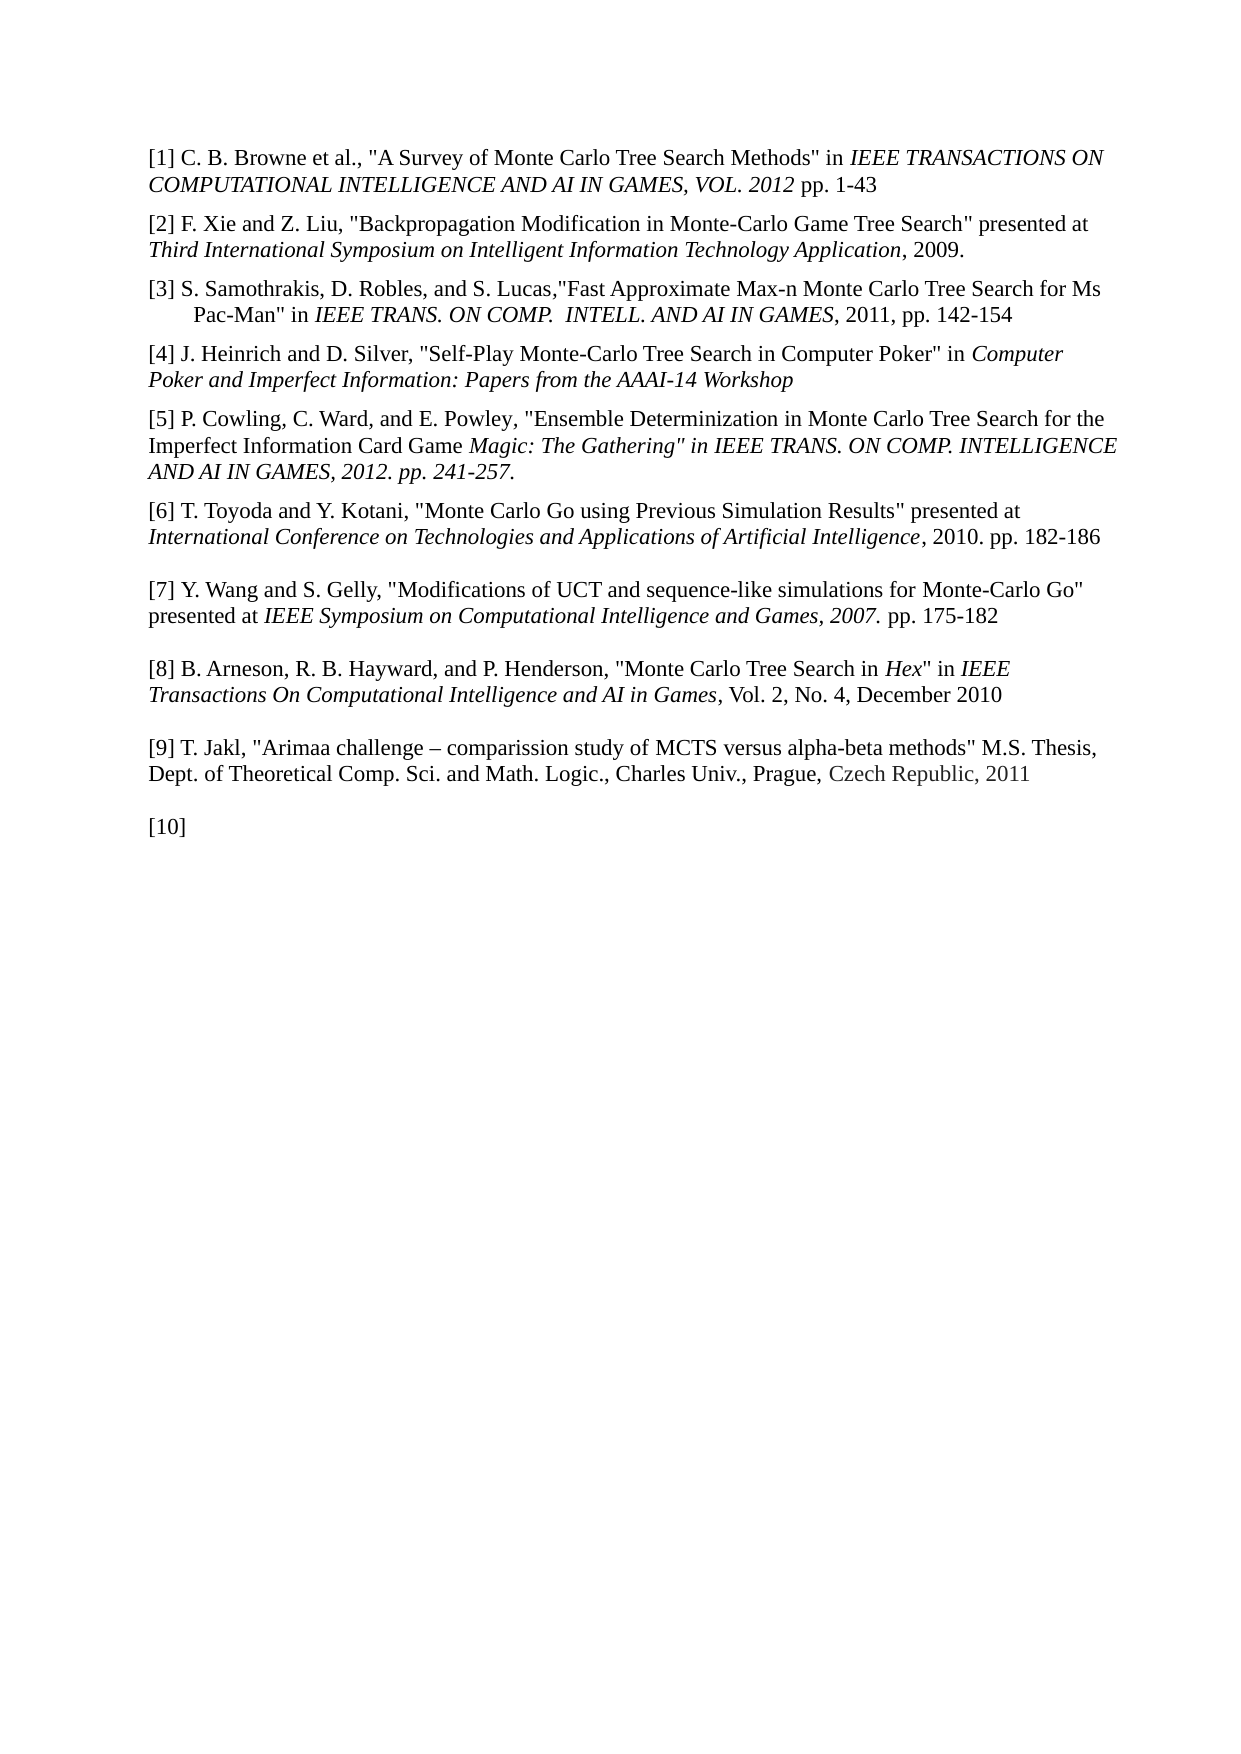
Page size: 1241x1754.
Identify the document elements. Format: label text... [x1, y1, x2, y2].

text [10] [148, 813, 1122, 839]
text [2] F. Xie and Z. Liu, "Backpropagation Modification in Monte-Carlo Game Tree Search" presented at Third International Symposium on Intelligent Information Technology Application, 2009. [148, 210, 1122, 262]
text [1] C. B. Browne et al., "A Survey of Monte Carlo Tree Search Methods" in IEEE TRANSACTIONS ON COMPUTATIONAL INTELLIGENCE AND AI IN GAMES, VOL. 2012 pp. 1-43 [148, 144, 1122, 197]
text [9] T. Jakl, "Arimaa challenge – comparission study of MCTS versus alpha-beta methods" M.S. Thesis, Dept. of Theoretical Comp. Sci. and Math. Logic., Charles Univ., Prague, Czech Republic, 2011 [148, 734, 1122, 787]
text [5] P. Cowling, C. Ward, and E. Powley, "Ensemble Determinization in Monte Carlo Tree Search for the Imperfect Information Card Game Magic: The Gathering" in IEEE TRANS. ON COMP. INTELLIGENCE AND AI IN GAMES, 2012. pp. 241-257. [148, 405, 1122, 484]
text [4] J. Heinrich and D. Silver, "Self-Play Monte-Carlo Tree Search in Computer Poker" in Computer Poker and Imperfect Information: Papers from the AAAI-14 Workshop [148, 340, 1122, 393]
text [8] B. Arneson, R. B. Hayward, and P. Henderson, "Monte Carlo Tree Search in Hex" in IEEE Transactions On Computational Intelligence and AI in Games, Vol. 2, No. 4, December 2010 [148, 655, 1122, 708]
text [6] T. Toyoda and Y. Kotani, "Monte Carlo Go using Previous Simulation Results" presented at International Conference on Technologies and Applications of Artificial Intelligence, 2010. pp. 182-186 [148, 497, 1122, 549]
text [3] S. Samothrakis, D. Robles, and S. Lucas,"Fast Approximate Max-n Monte Carlo Tree Search for Ms Pac-Man" in IEEE TRANS. ON COMP. INTELL. AND AI IN GAMES, 2011, pp. 142-154 [148, 275, 1122, 328]
text [7] Y. Wang and S. Gelly, "Modifications of UCT and sequence-like simulations for Monte-Carlo Go" presented at IEEE Symposium on Computational Intelligence and Games, 2007. pp. 175-182 [148, 576, 1122, 629]
